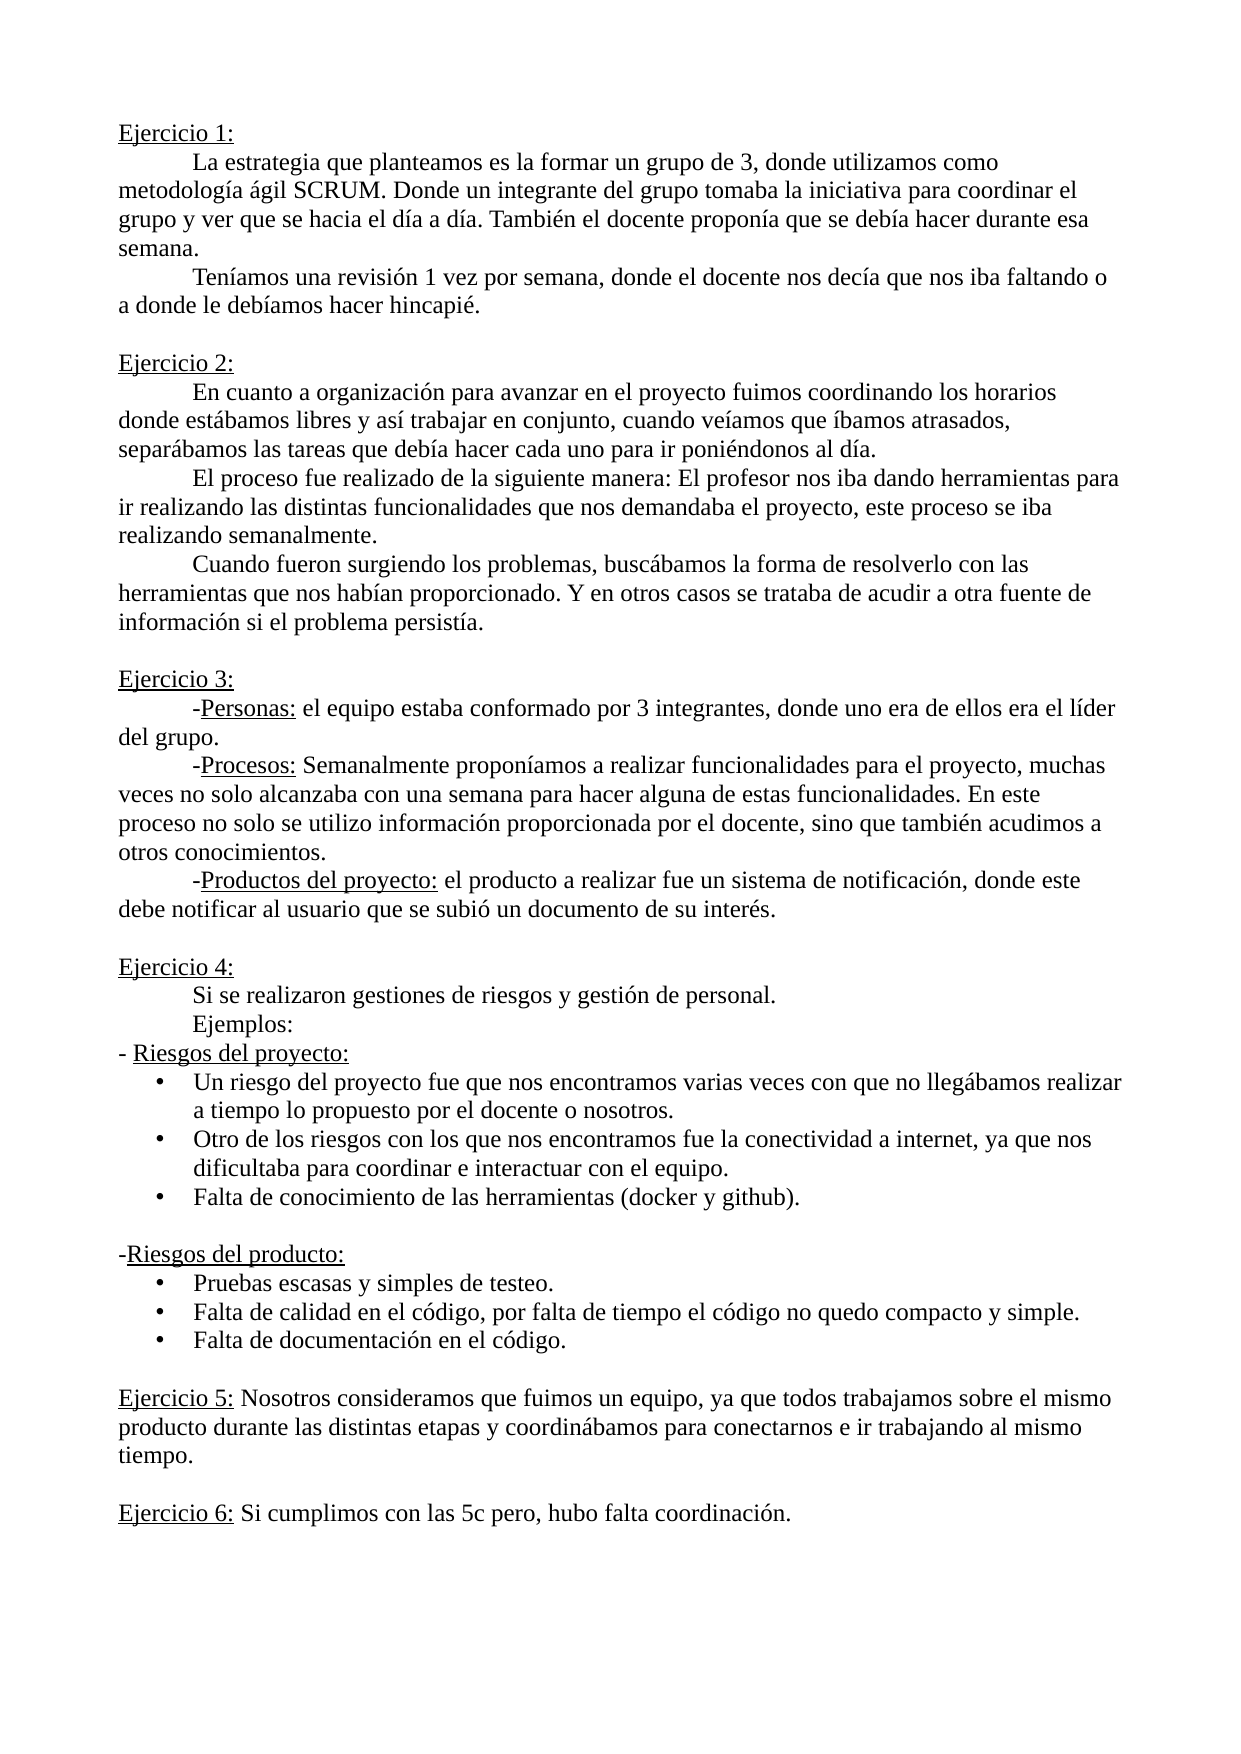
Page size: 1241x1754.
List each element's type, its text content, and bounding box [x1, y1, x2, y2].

text En cuanto a organización para avanzar en el proyecto fuimos coordinando los horarios donde estábamos libres y así trabajar en conjunto, cuando veíamos que íbamos atrasados, separábamos las tareas que debía hacer cada uno para ir poniéndonos al día. [118, 377, 1122, 463]
list Otro de los riesgos con los que nos encontramos fue la conectividad a internet, ya que nos dificultaba para coordinar e interactuar con el equipo. [156, 1124, 1122, 1182]
list Falta de conocimiento de las herramientas (docker y github). [156, 1182, 1122, 1211]
text Ejercicio 3: [118, 664, 1122, 693]
text Ejemplos: [118, 1009, 1122, 1038]
list Falta de documentación en el código. [156, 1326, 1122, 1354]
text Ejercicio 1: [118, 118, 1122, 147]
text La estrategia que planteamos es la formar un grupo de 3, donde utilizamos como metodología ágil SCRUM. Donde un integrante del grupo tomaba la iniciativa para coordinar el grupo y ver que se hacia el día a día. También el docente proponía que se debía hacer durante esa semana. [118, 147, 1122, 262]
list Un riesgo del proyecto fue que nos encontramos varias veces con que no llegábamos realizar a tiempo lo propuesto por el docente o nosotros. [156, 1067, 1122, 1124]
text Teníamos una revisión 1 vez por semana, donde el docente nos decía que nos iba faltando o a donde le debíamos hacer hincapié. [118, 262, 1122, 319]
text -Personas: el equipo estaba conformado por 3 integrantes, donde uno era de ellos era el líder del grupo. [118, 693, 1122, 751]
text Ejercicio 6: Si cumplimos con las 5c pero, hubo falta coordinación. [118, 1498, 1122, 1527]
text Ejercicio 5: Nosotros consideramos que fuimos un equipo, ya que todos trabajamos sobre el mismo producto durante las distintas etapas y coordinábamos para conectarnos e ir trabajando al mismo tiempo. [118, 1383, 1122, 1469]
text El proceso fue realizado de la siguiente manera: El profesor nos iba dando herramientas para ir realizando las distintas funcionalidades que nos demandaba el proyecto, este proceso se iba realizando semanalmente. [118, 463, 1122, 549]
list Pruebas escasas y simples de testeo. [156, 1268, 1122, 1297]
text Si se realizaron gestiones de riesgos y gestión de personal. [118, 981, 1122, 1009]
list Falta de calidad en el código, por falta de tiempo el código no quedo compacto y simple. [156, 1297, 1122, 1326]
text Ejercicio 4: [118, 952, 1122, 981]
text - Riesgos del proyecto: [118, 1038, 1122, 1067]
text Ejercicio 2: [118, 348, 1122, 377]
text -Riesgos del producto: [118, 1239, 1122, 1268]
text -Procesos: Semanalmente proponíamos a realizar funcionalidades para el proyecto, muchas veces no solo alcanzaba con una semana para hacer alguna de estas funcionalidades. En este proceso no solo se utilizo información proporcionada por el docente, sino que también acudimos a otros conocimientos. [118, 751, 1122, 866]
text -Productos del proyecto: el producto a realizar fue un sistema de notificación, donde este debe notificar al usuario que se subió un documento de su interés. [118, 866, 1122, 923]
text Cuando fueron surgiendo los problemas, buscábamos la forma de resolverlo con las herramientas que nos habían proporcionado. Y en otros casos se trataba de acudir a otra fuente de información si el problema persistía. [118, 549, 1122, 636]
